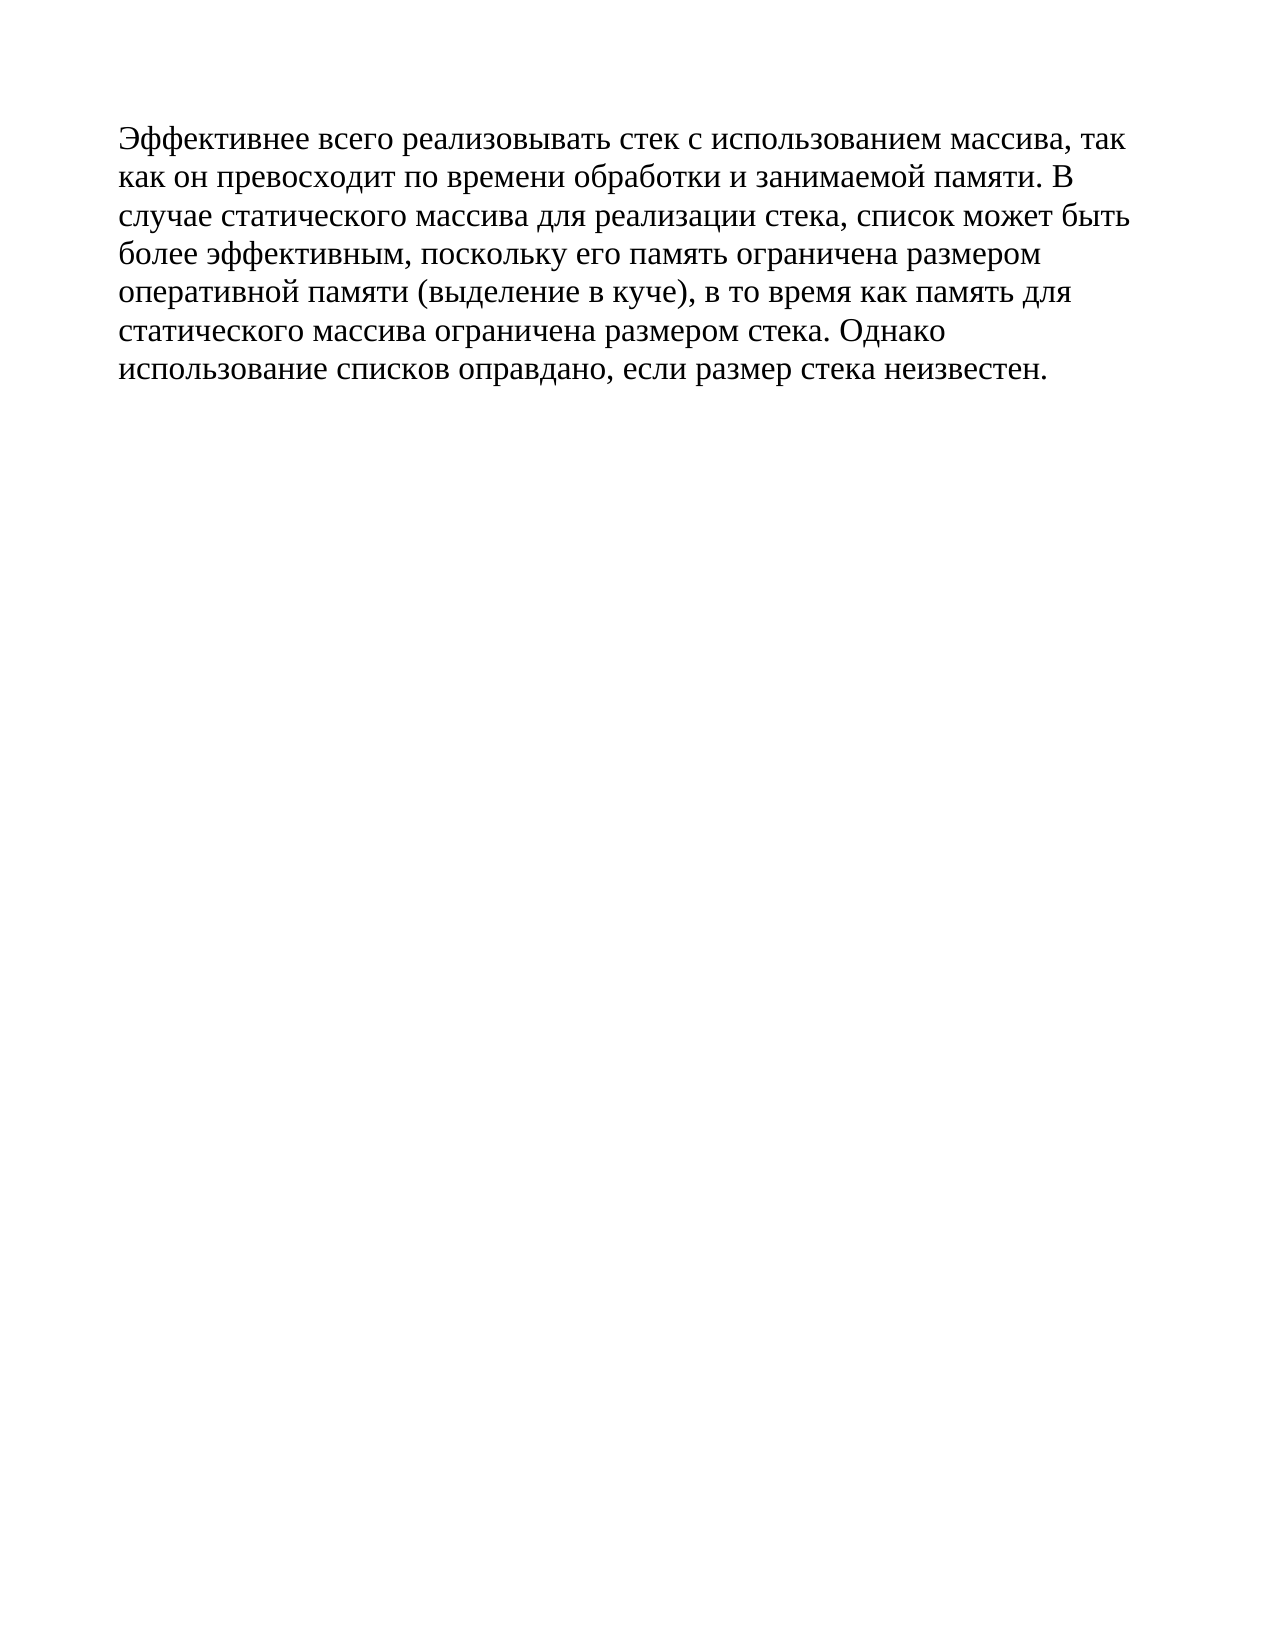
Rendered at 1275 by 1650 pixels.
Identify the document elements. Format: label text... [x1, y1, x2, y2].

text Эффективнее всего реализовывать стек с использованием массива, так как он превосходит по времени обработки и занимаемой памяти. В случае статического массива для реализации стека, список может быть более эффективным, поскольку его память ограничена размером оперативной памяти (выделение в куче), в то время как память для статического массива ограничена размером стека. Однако использование списков оправдано, если размер стека неизвестен. [118, 118, 1157, 386]
